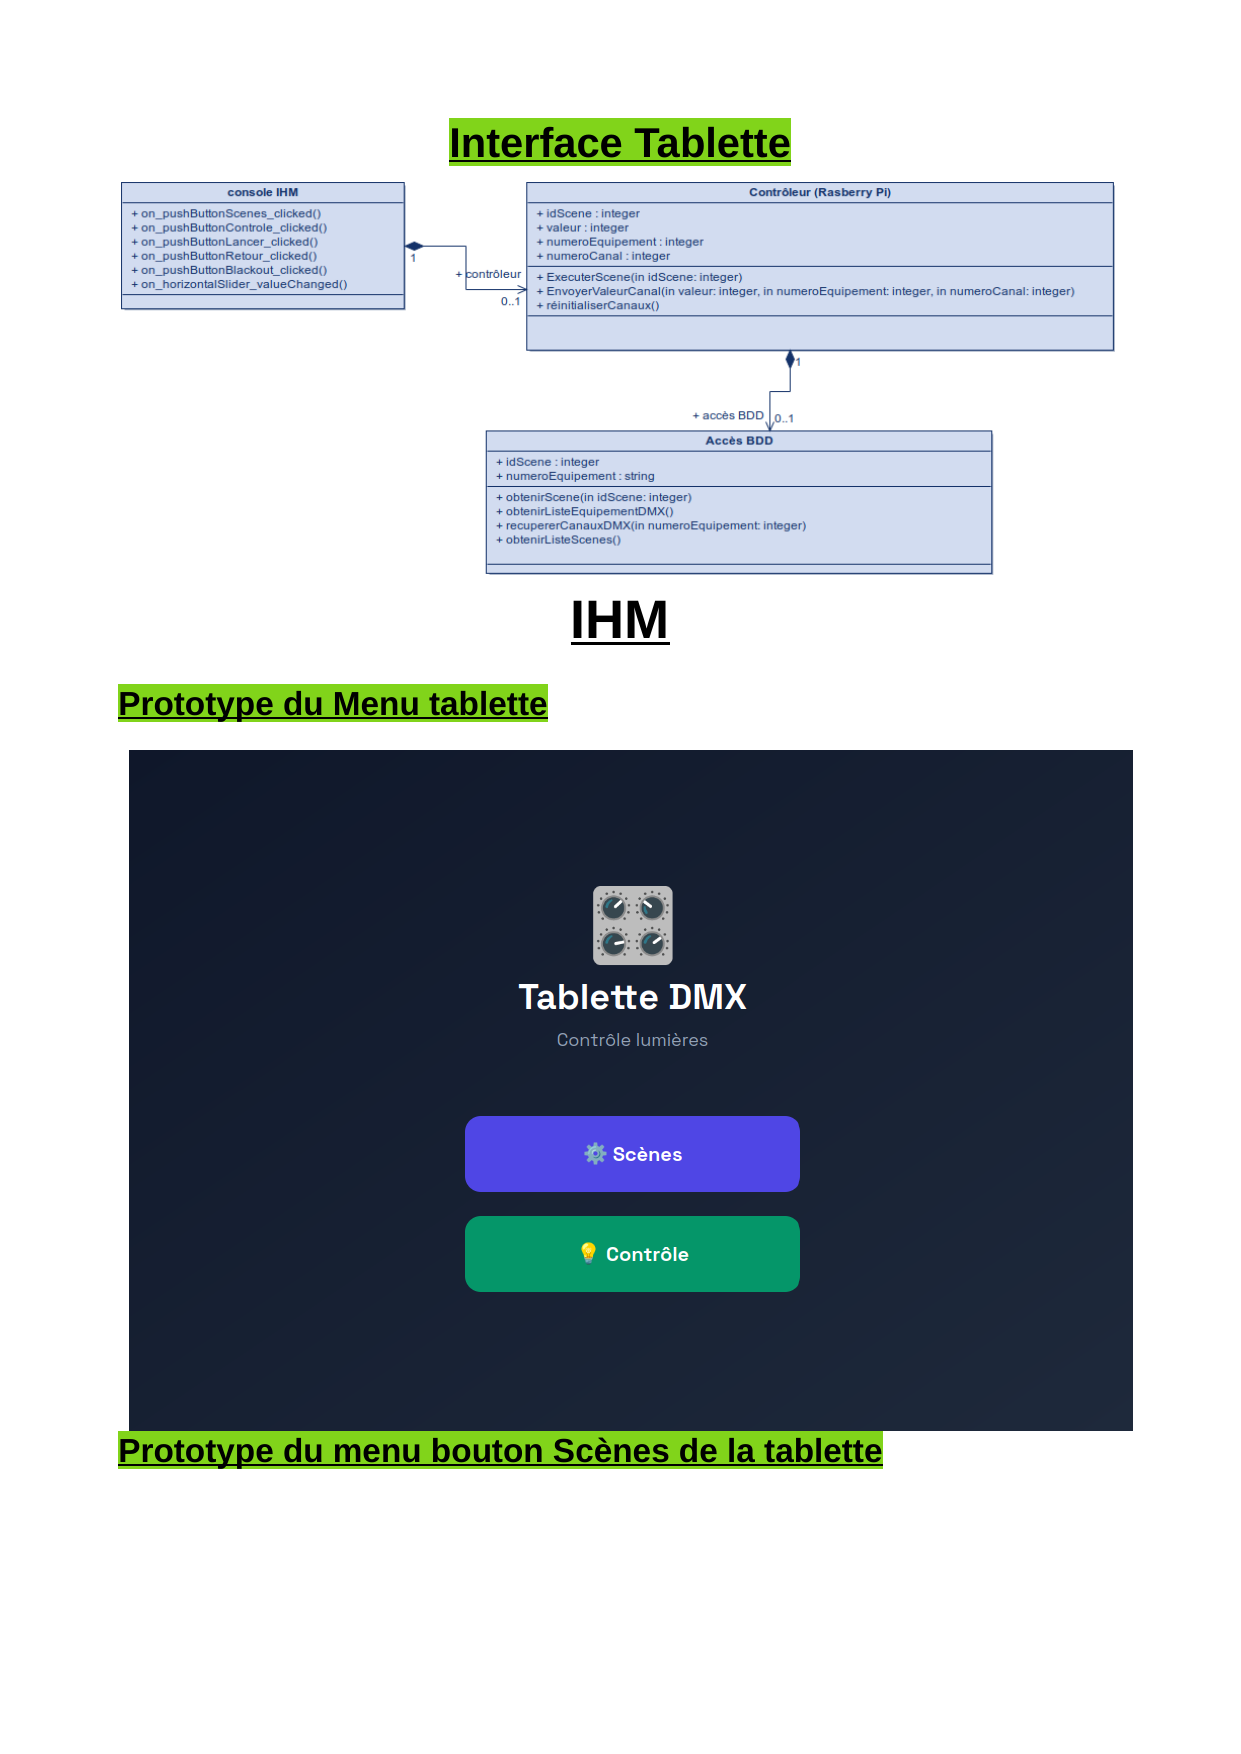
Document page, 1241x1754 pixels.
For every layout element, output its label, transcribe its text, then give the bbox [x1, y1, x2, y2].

picture [118, 178, 1123, 589]
subtitle IHM [118, 589, 1122, 650]
subtitle Interface Tablette [118, 118, 1122, 166]
subtitle Prototype du menu bouton Scènes de la tablette [118, 1115, 1122, 1469]
picture [129, 750, 1133, 1431]
subtitle Prototype du Menu tablette [118, 684, 1122, 722]
